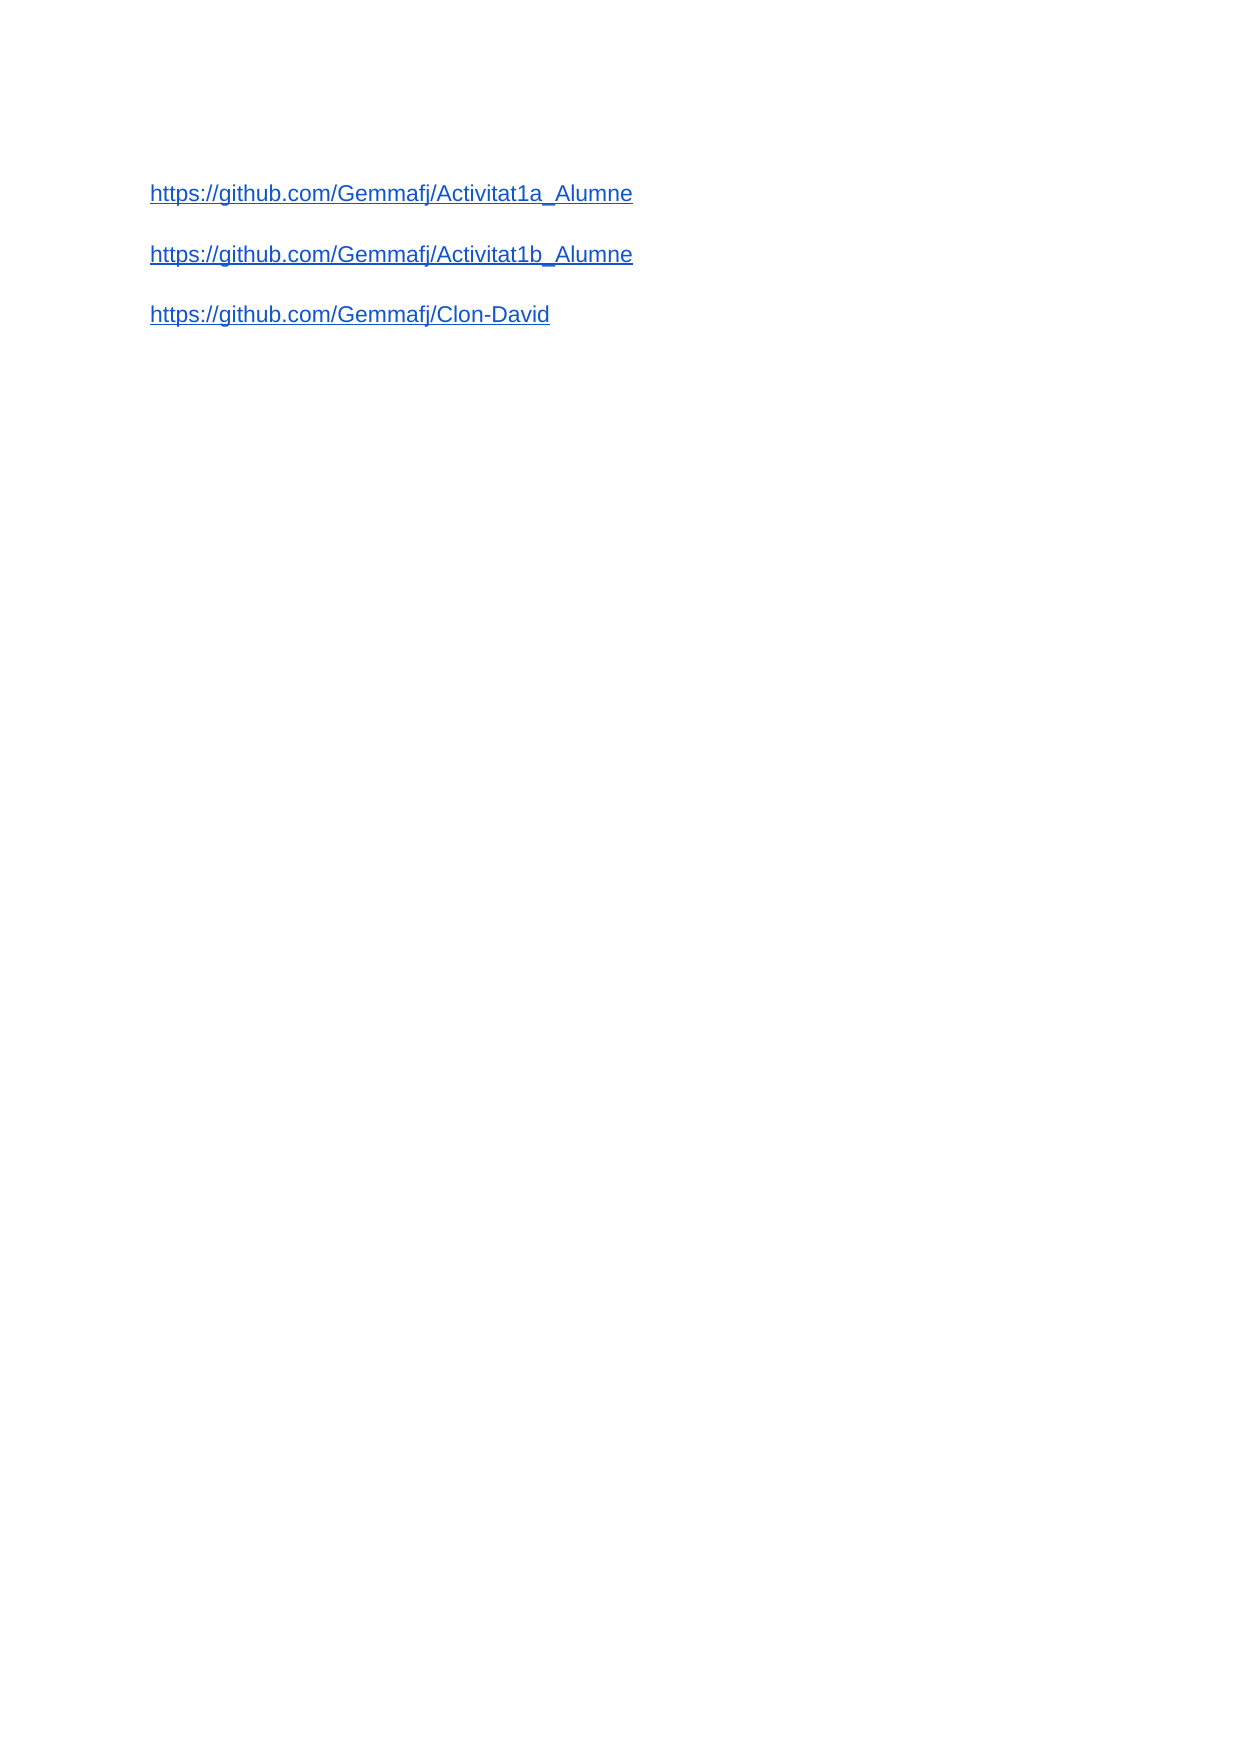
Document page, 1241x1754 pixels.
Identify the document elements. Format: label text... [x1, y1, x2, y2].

text https://github.com/Gemmafj/Activitat1a_Alumne [150, 180, 1090, 207]
text https://github.com/Gemmafj/Activitat1b_Alumne [150, 241, 1090, 267]
text https://github.com/Gemmafj/Clon-David [150, 301, 1090, 327]
